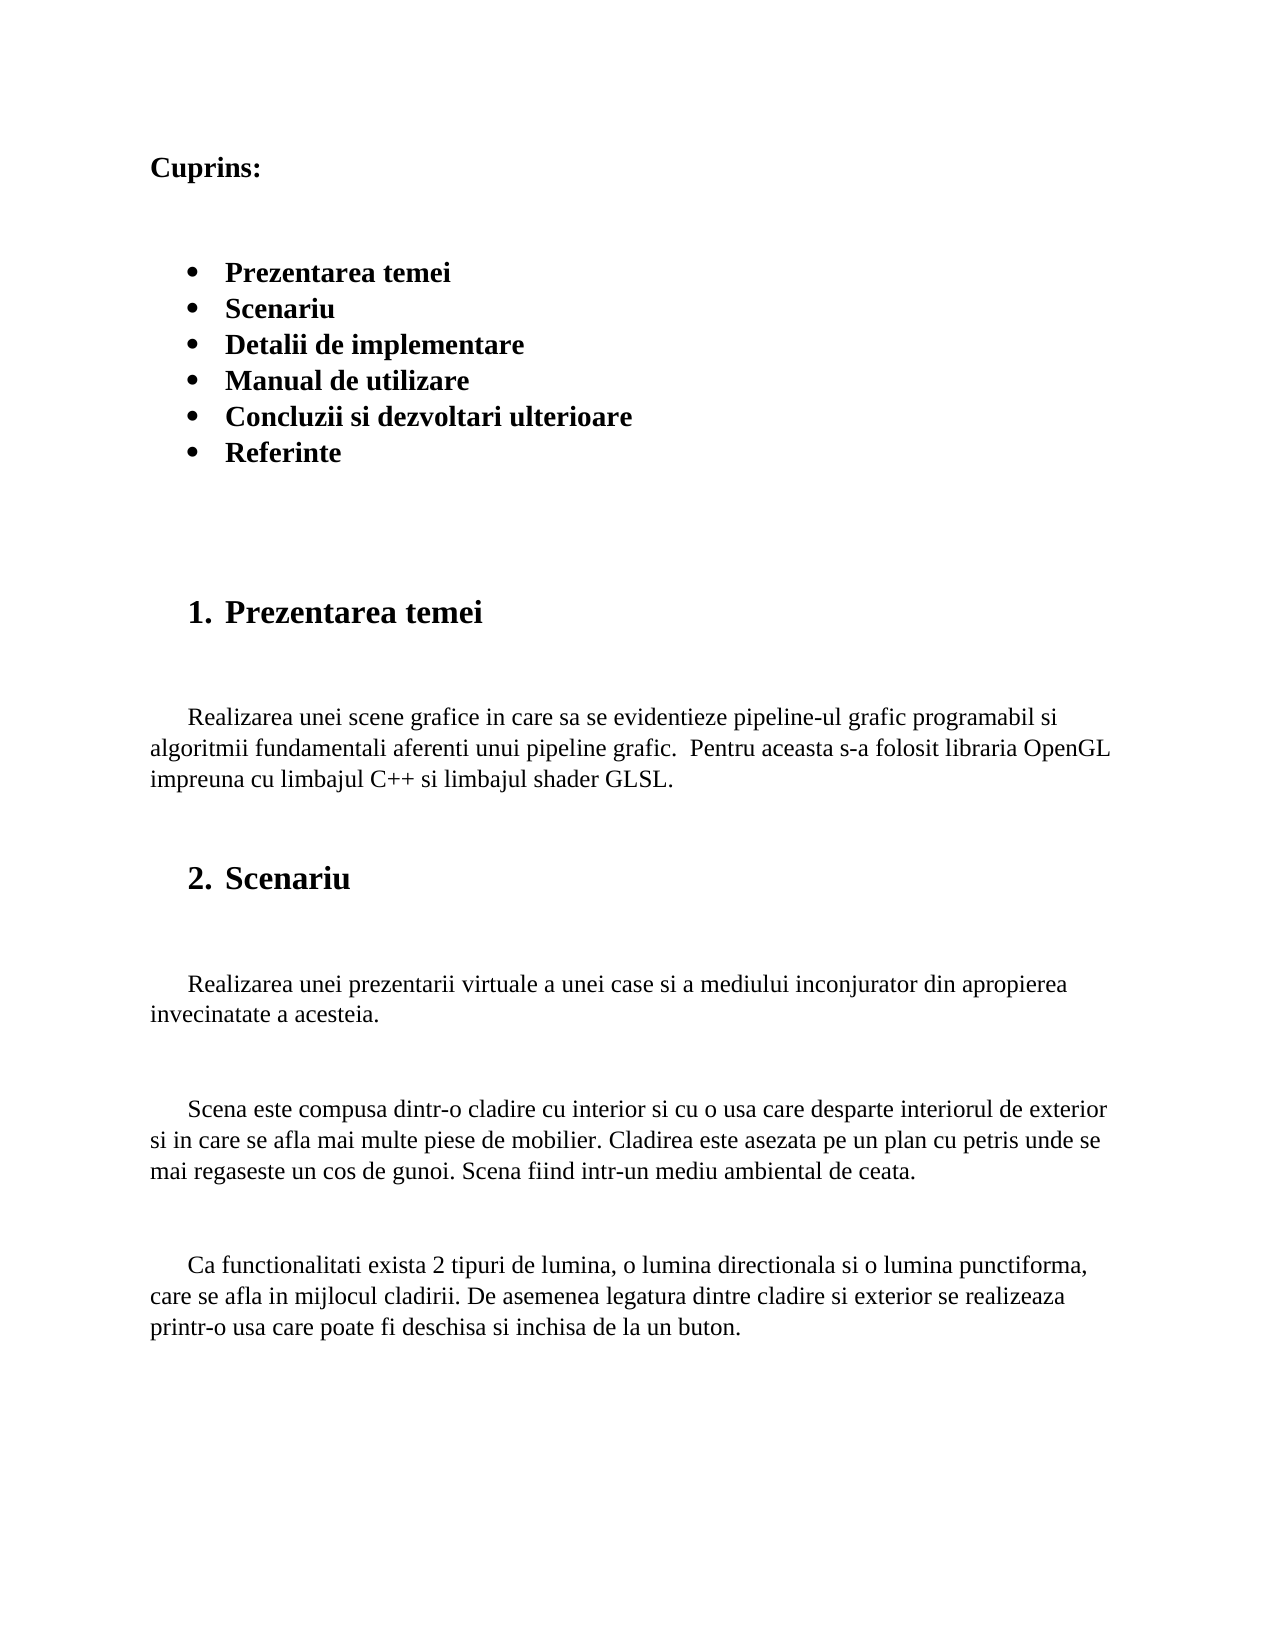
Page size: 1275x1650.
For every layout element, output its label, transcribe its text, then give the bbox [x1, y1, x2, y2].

list Prezentarea temei [187, 255, 1125, 289]
list Referinte [187, 435, 1125, 468]
list Scenariu [187, 859, 1125, 897]
text Realizarea unei scene grafice in care sa se evidentieze pipeline-ul grafic programabil si algoritmii fundamentali aferenti unui pipeline grafic. Pentru aceasta s-a folosit libraria OpenGL impreuna cu limbajul C++ si limbajul shader GLSL. [150, 702, 1125, 793]
list Scenariu [187, 291, 1125, 324]
list Manual de utilizare [187, 363, 1125, 396]
list Detalii de implementare [187, 327, 1125, 361]
text Scena este compusa dintr-o cladire cu interior si cu o usa care desparte interiorul de exterior si in care se afla mai multe piese de mobilier. Cladirea este asezata pe un plan cu petris unde se mai regaseste un cos de gunoi. Scena fiind intr-un mediu ambiental de ceata. [150, 1094, 1125, 1184]
list Concluzii si dezvoltari ulterioare [187, 399, 1125, 432]
text Cuprins: [150, 150, 1125, 183]
list Prezentarea temei [187, 592, 1125, 631]
text Realizarea unei prezentarii virtuale a unei case si a mediului inconjurator din apropierea invecinatate a acesteia. [150, 969, 1125, 1028]
text Ca functionalitati exista 2 tipuri de lumina, o lumina directionala si o lumina punctiforma, care se afla in mijlocul cladirii. De asemenea legatura dintre cladire si exterior se realizeaza printr-o usa care poate fi deschisa si inchisa de la un buton. [150, 1251, 1125, 1341]
